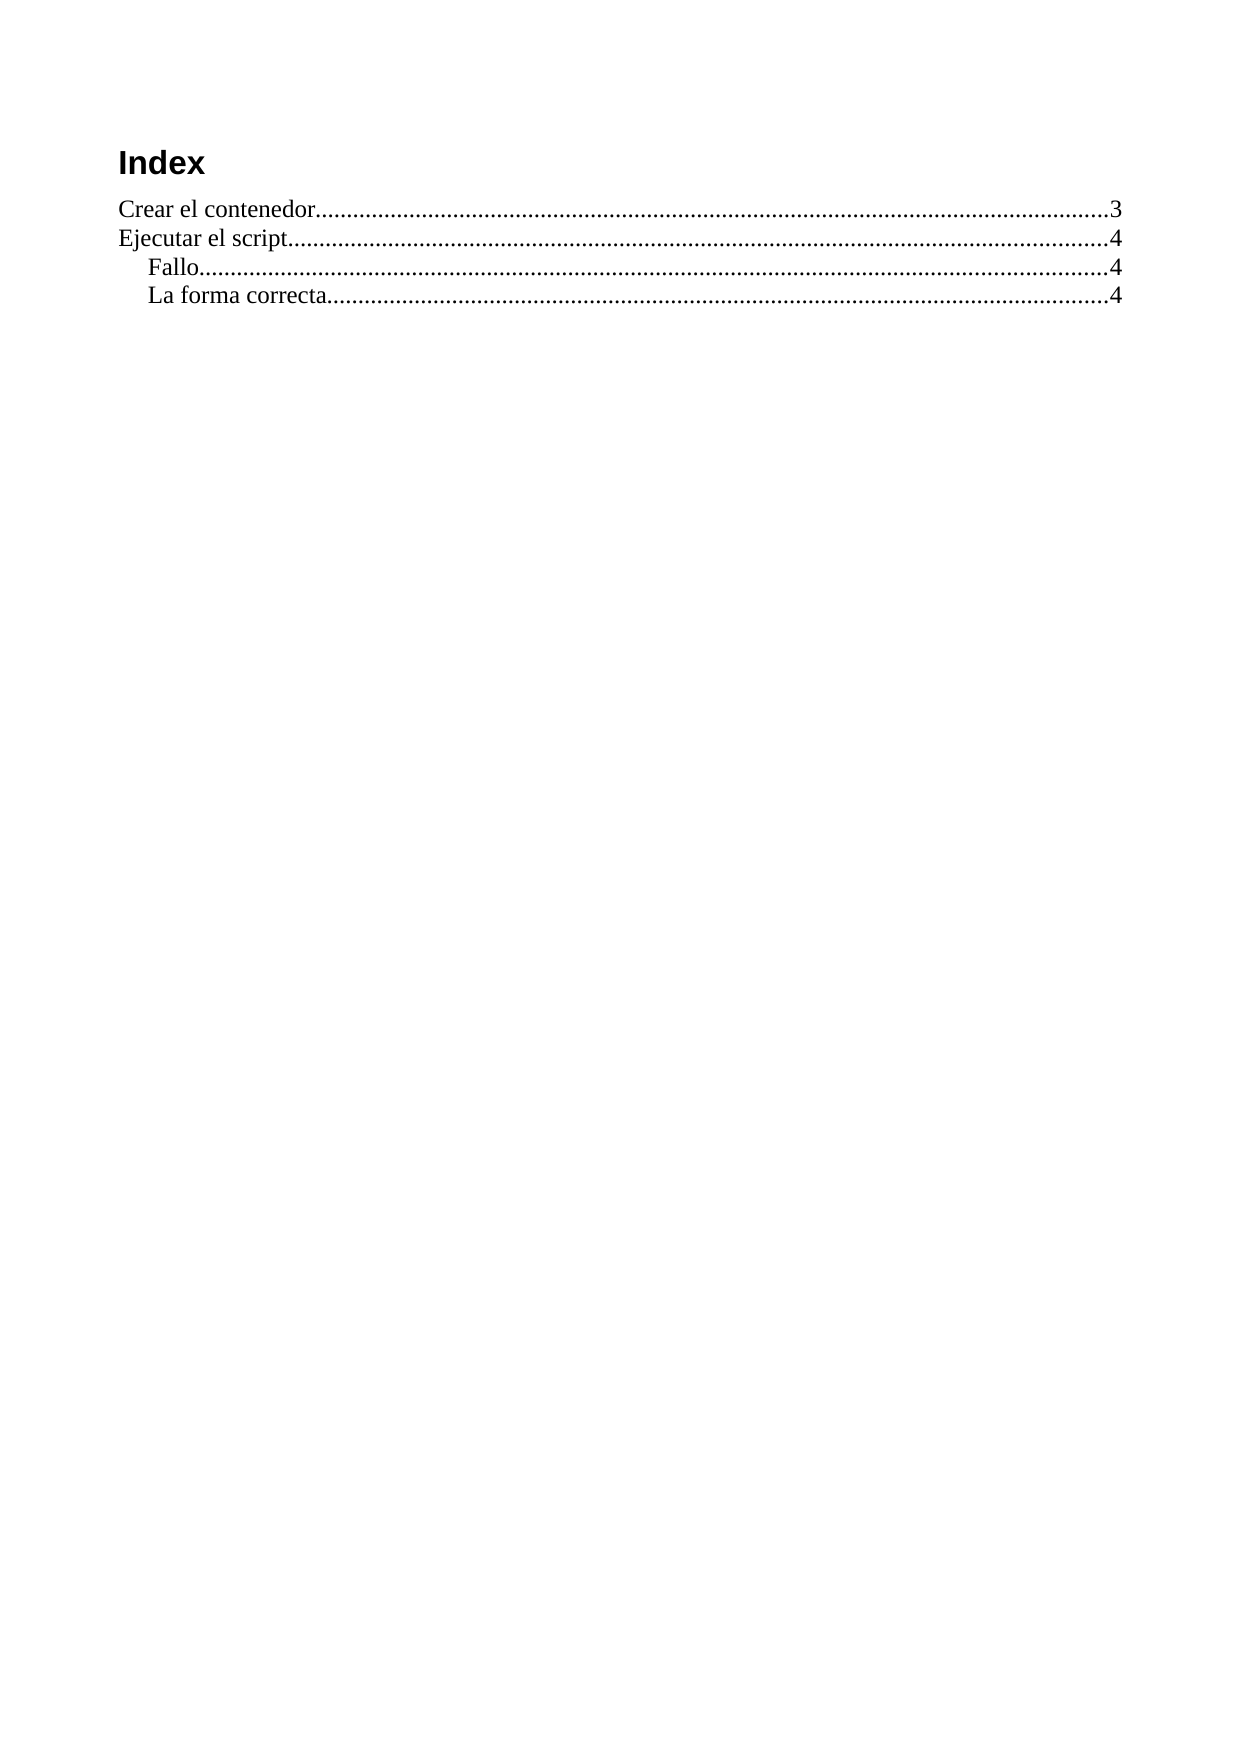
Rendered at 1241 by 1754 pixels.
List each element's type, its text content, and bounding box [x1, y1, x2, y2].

text Fallo 4 [148, 252, 1122, 280]
text La forma correcta 4 [148, 280, 1122, 309]
text Ejecutar el script 4 [118, 223, 1122, 252]
subtitle Index [118, 143, 1122, 182]
text Crear el contenedor 3 [118, 194, 1122, 223]
